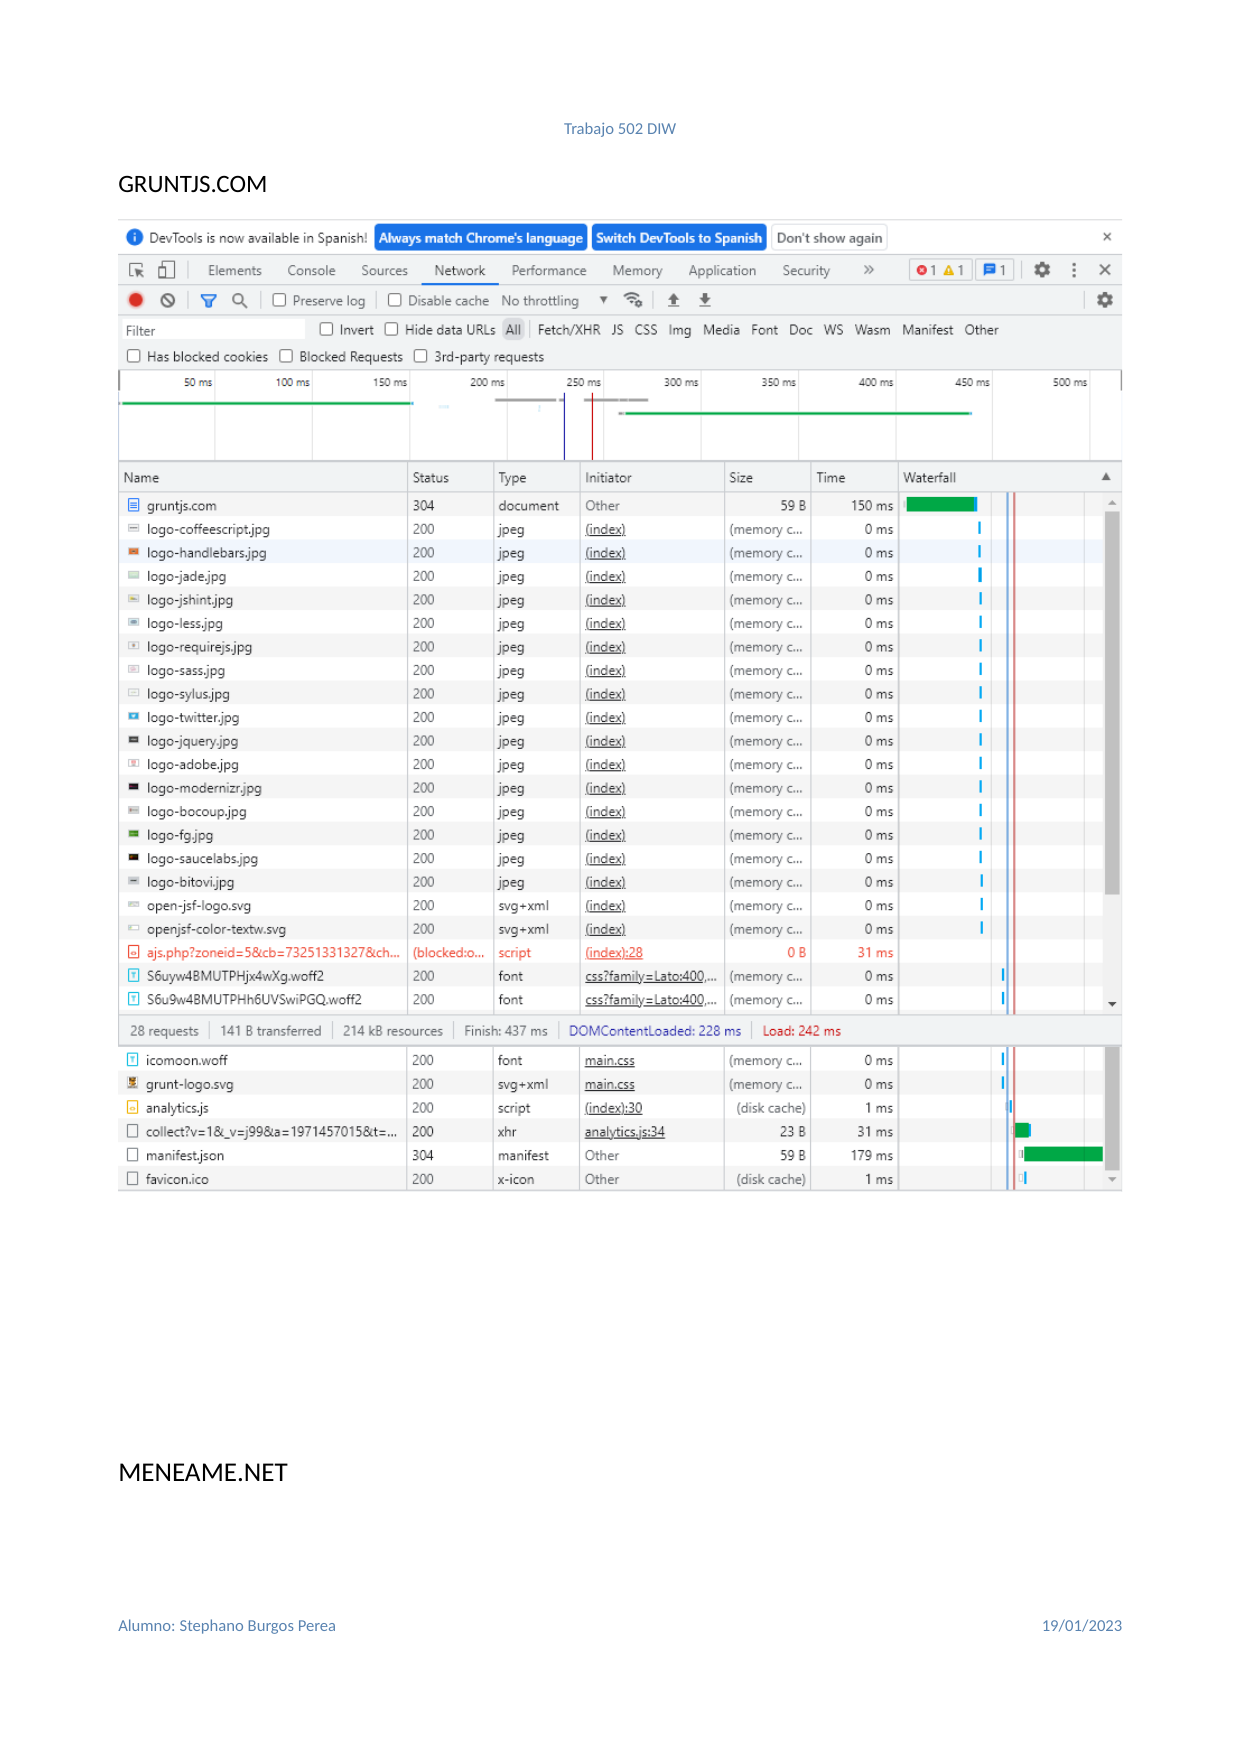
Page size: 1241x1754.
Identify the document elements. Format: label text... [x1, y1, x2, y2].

picture [118, 217, 1123, 1192]
text MENEAME.NET [118, 1455, 1122, 1488]
text GRUNTJS.COM [118, 168, 1122, 198]
